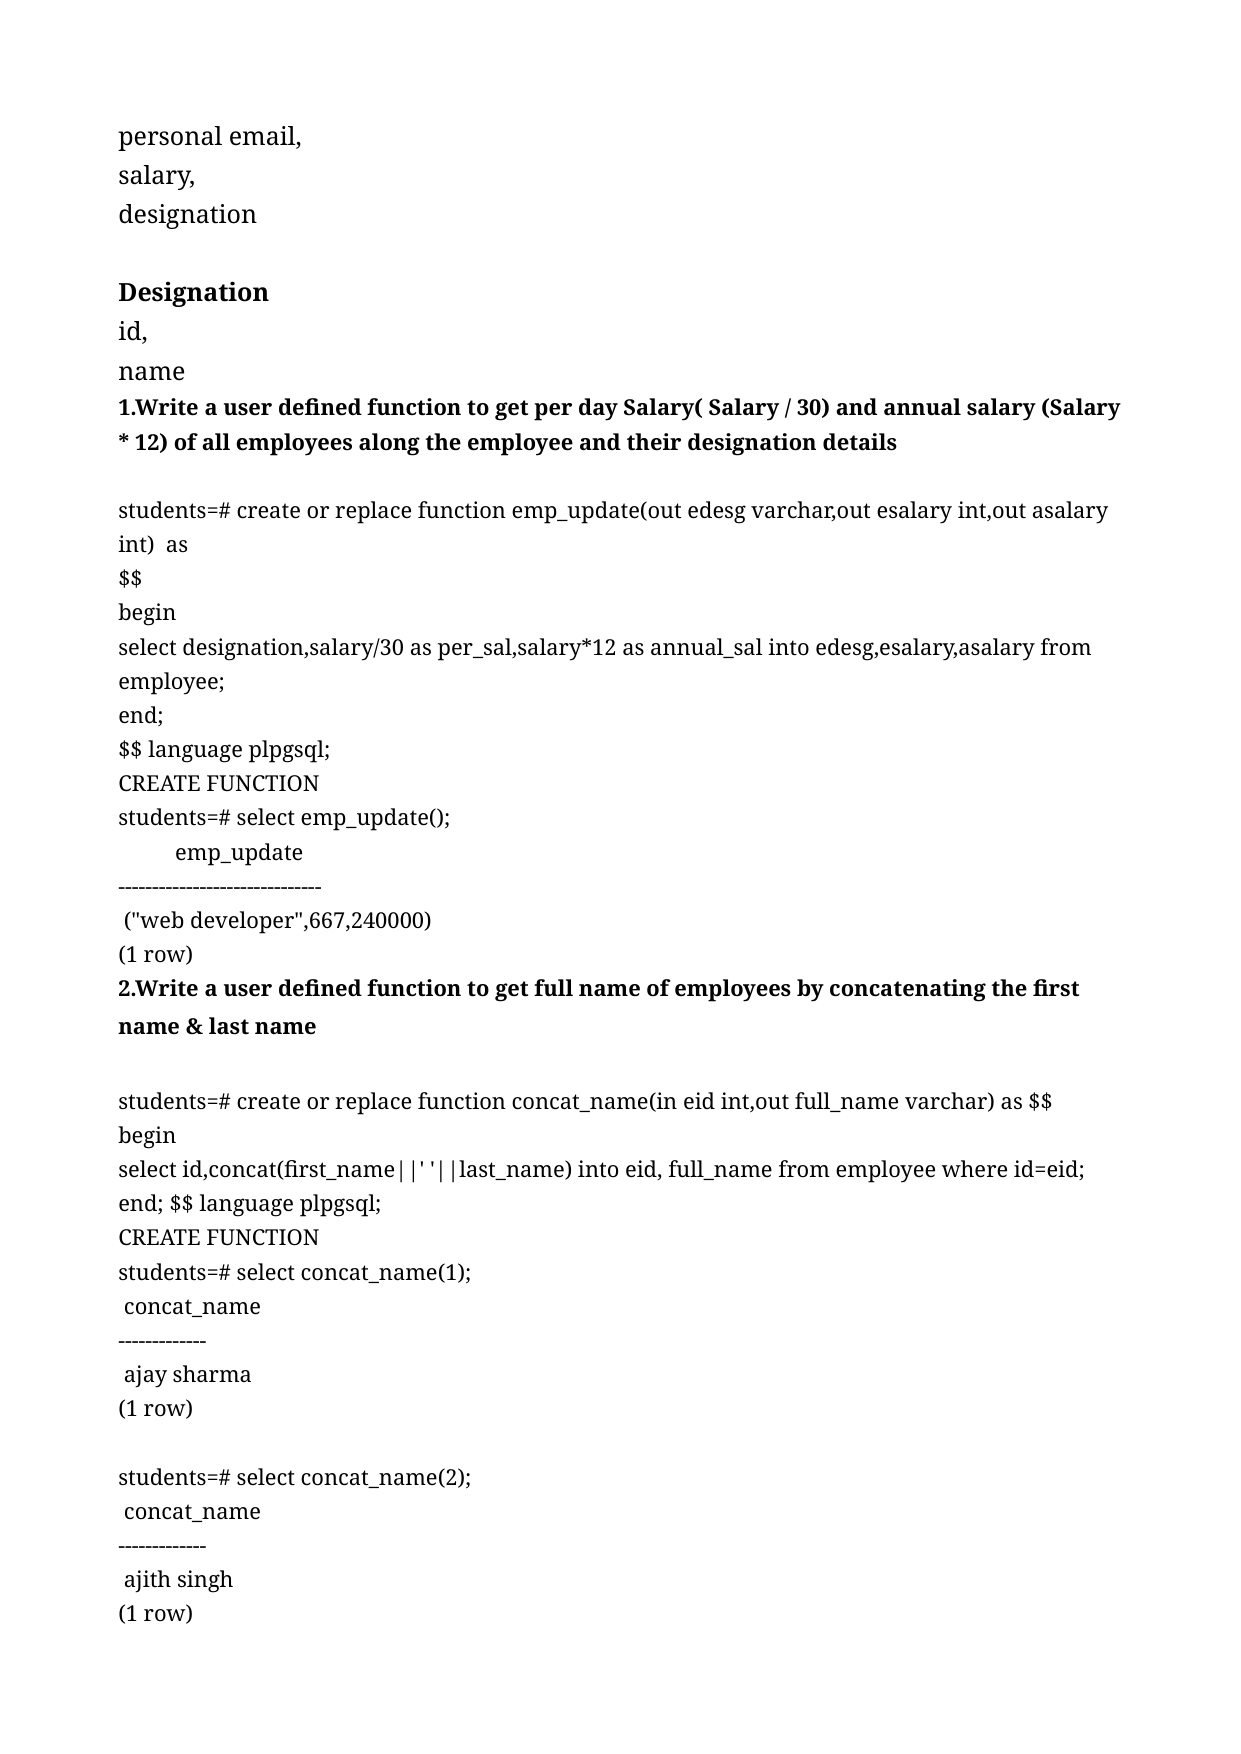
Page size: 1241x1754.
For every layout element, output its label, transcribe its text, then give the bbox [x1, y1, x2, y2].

text CREATE FUNCTION [118, 1222, 1122, 1252]
text 1.Write a user defined function to get per day Salary( Salary / 30) and annual salary (Salary * 12) of all employees along the employee and their designation details [118, 392, 1122, 456]
text select id,concat(first_name||' '||last_name) into eid, full_name from employee where id=eid; [118, 1154, 1122, 1184]
text (1 row) [118, 1598, 1122, 1628]
text ------------- [118, 1325, 1122, 1354]
text students=# select concat_name(2); [118, 1461, 1122, 1491]
text students=# select concat_name(1); [118, 1256, 1122, 1286]
text ajith singh [118, 1564, 1122, 1594]
text emp_update [118, 836, 1122, 866]
text $$ language plpgsql; [118, 734, 1122, 764]
text ------------------------------ [118, 871, 1122, 900]
text select designation,salary/30 as per_sal,salary*12 as annual_sal into edesg,esalary,asalary from employee; [118, 631, 1122, 695]
text ("web developer",667,240000) [118, 905, 1122, 934]
text designation [118, 196, 1122, 231]
text (1 row) [118, 939, 1122, 969]
text Designation [118, 275, 1122, 309]
text end; [118, 700, 1122, 729]
text students=# select emp_update(); [118, 802, 1122, 832]
text personal email, [118, 118, 1122, 152]
text students=# create or replace function concat_name(in eid int,out full_name varchar) as $$ [118, 1086, 1122, 1115]
text students=# create or replace function emp_update(out edesg varchar,out esalary int,out asalary int) as [118, 495, 1122, 559]
text $$ [118, 563, 1122, 593]
text (1 row) [118, 1393, 1122, 1423]
text end; $$ language plpgsql; [118, 1188, 1122, 1218]
text begin [118, 1120, 1122, 1149]
text ajay sharma [118, 1359, 1122, 1389]
text salary, [118, 157, 1122, 191]
text id, [118, 314, 1122, 348]
text ------------- [118, 1530, 1122, 1559]
text 2.Write a user defined function to get full name of employees by concatenating the first name & last name [118, 973, 1122, 1041]
text name [118, 353, 1122, 387]
text begin [118, 597, 1122, 627]
text concat_name [118, 1496, 1122, 1525]
text CREATE FUNCTION [118, 768, 1122, 798]
text concat_name [118, 1291, 1122, 1320]
